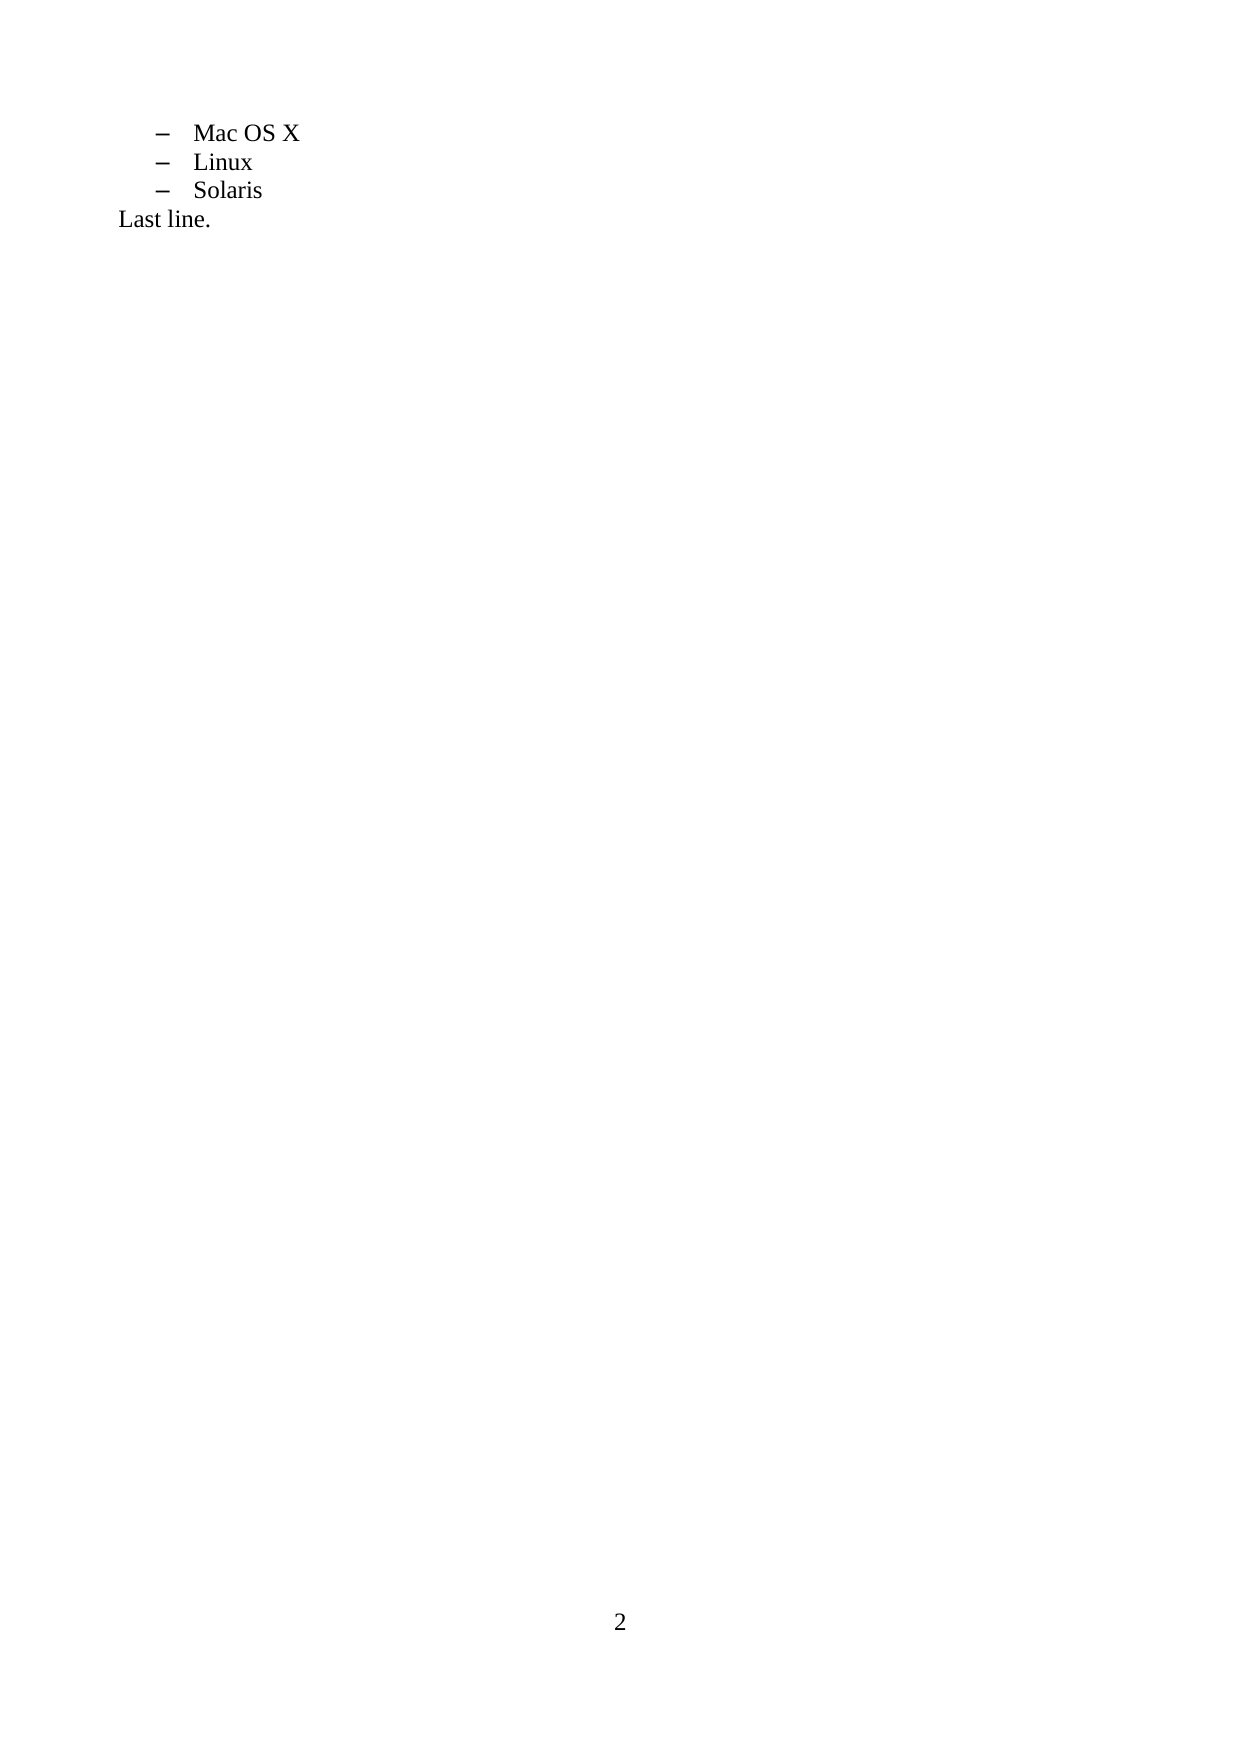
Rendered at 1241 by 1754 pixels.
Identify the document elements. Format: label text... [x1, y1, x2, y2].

list Linux [156, 147, 1122, 176]
list Solaris [156, 176, 1122, 204]
list Mac OS X [156, 118, 1122, 147]
text Last line. [118, 204, 1122, 233]
